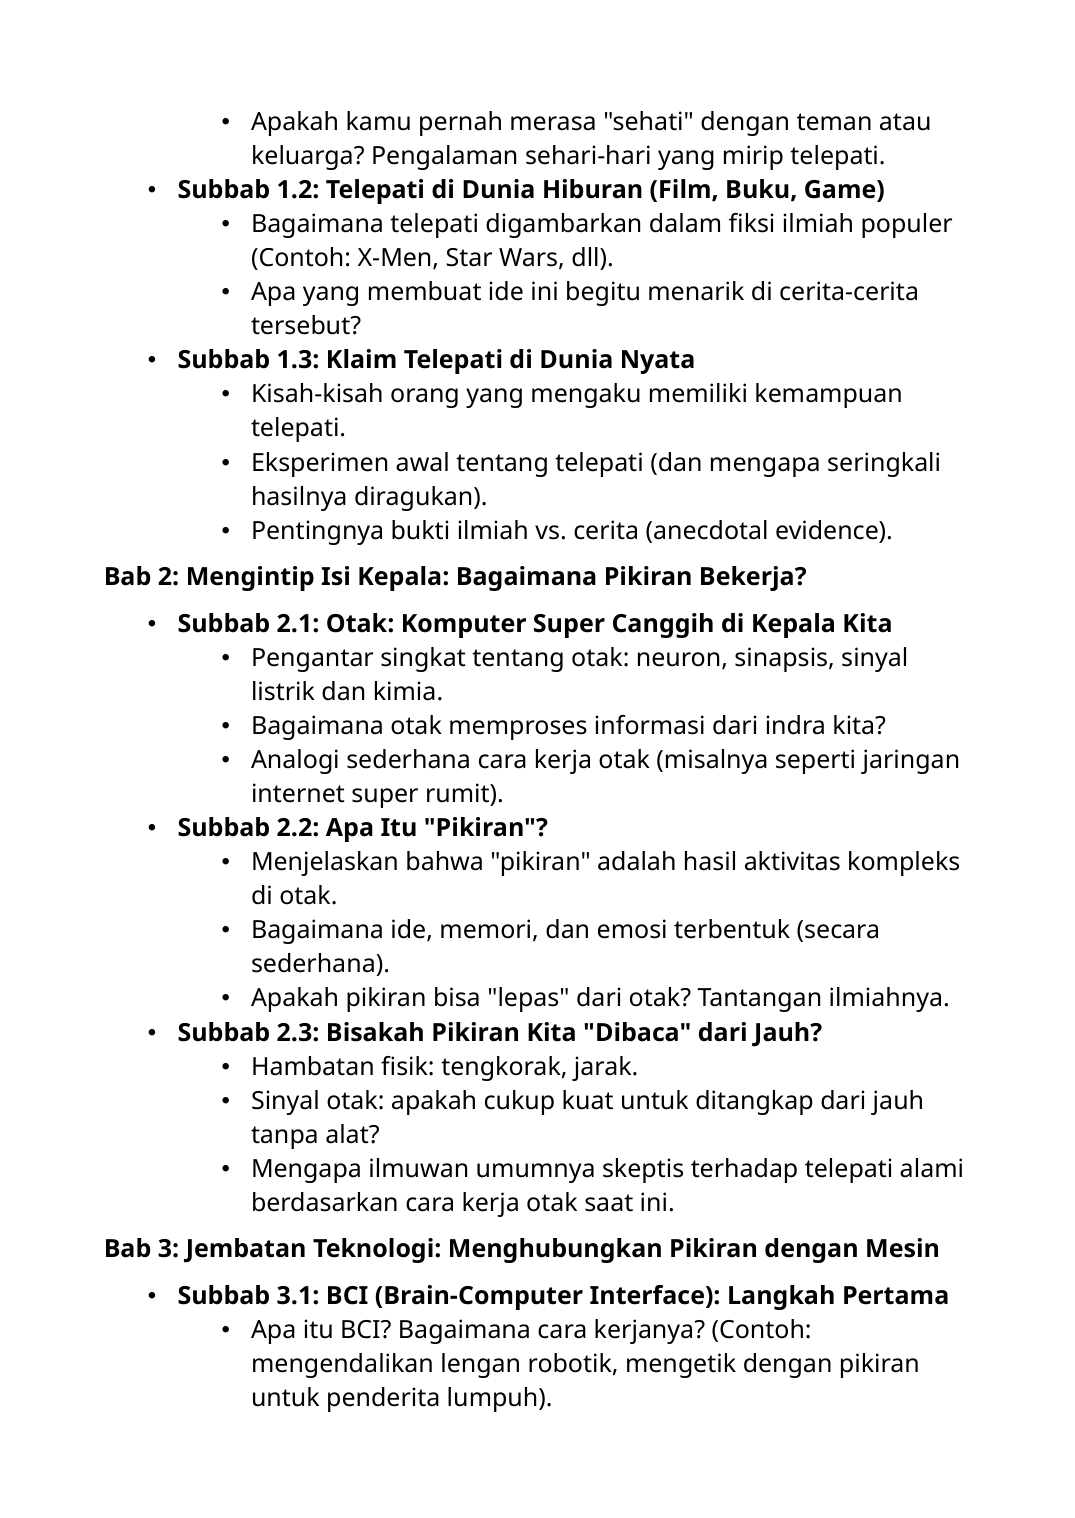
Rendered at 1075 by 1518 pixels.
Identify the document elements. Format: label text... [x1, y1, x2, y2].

text Bab 2: Mengintip Isi Kepala: Bagaimana Pikiran Bekerja? [103, 559, 971, 593]
list Pengantar singkat tentang otak: neuron, sinapsis, sinyal listrik dan kimia. [221, 639, 971, 708]
list Hambatan fisik: tengkorak, jarak. [221, 1048, 971, 1082]
list Subbab 2.2: Apa Itu "Pikiran"? [148, 810, 971, 844]
list Subbab 2.3: Bisakah Pikiran Kita "Dibaca" dari Jauh? [148, 1014, 971, 1048]
list Mengapa ilmuwan umumnya skeptis terhadap telepati alami berdasarkan cara kerja otak saat ini. [221, 1150, 971, 1218]
list Apakah kamu pernah merasa "sehati" dengan teman atau keluarga? Pengalaman sehari-hari yang mirip telepati. [221, 103, 971, 172]
list Apa itu BCI? Bagaimana cara kerjanya? (Contoh: mengendalikan lengan robotik, mengetik dengan pikiran untuk penderita lumpuh). [221, 1312, 971, 1414]
list Bagaimana telepati digambarkan dalam fiksi ilmiah populer (Contoh: X-Men, Star Wars, dll). [221, 206, 971, 274]
list Eksperimen awal tentang telepati (dan mengapa seringkali hasilnya diragukan). [221, 444, 971, 512]
list Subbab 1.2: Telepati di Dunia Hiburan (Film, Buku, Game) [148, 172, 971, 206]
list Subbab 1.3: Klaim Telepati di Dunia Nyata [148, 342, 971, 376]
list Bagaimana otak memproses informasi dari indra kita? [221, 708, 971, 742]
list Subbab 2.1: Otak: Komputer Super Canggih di Kepala Kita [148, 605, 971, 639]
text Bab 3: Jembatan Teknologi: Menghubungkan Pikiran dengan Mesin [103, 1231, 971, 1265]
list Apakah pikiran bisa "lepas" dari otak? Tantangan ilmiahnya. [221, 980, 971, 1014]
list Kisah-kisah orang yang mengaku memiliki kemampuan telepati. [221, 376, 971, 444]
list Pentingnya bukti ilmiah vs. cerita (anecdotal evidence). [221, 512, 971, 546]
list Analogi sederhana cara kerja otak (misalnya seperti jaringan internet super rumit). [221, 742, 971, 810]
list Sinyal otak: apakah cukup kuat untuk ditangkap dari jauh tanpa alat? [221, 1082, 971, 1150]
list Bagaimana ide, memori, dan emosi terbentuk (secara sederhana). [221, 912, 971, 980]
list Menjelaskan bahwa "pikiran" adalah hasil aktivitas kompleks di otak. [221, 844, 971, 912]
list Apa yang membuat ide ini begitu menarik di cerita-cerita tersebut? [221, 274, 971, 342]
list Subbab 3.1: BCI (Brain-Computer Interface): Langkah Pertama [148, 1278, 971, 1312]
